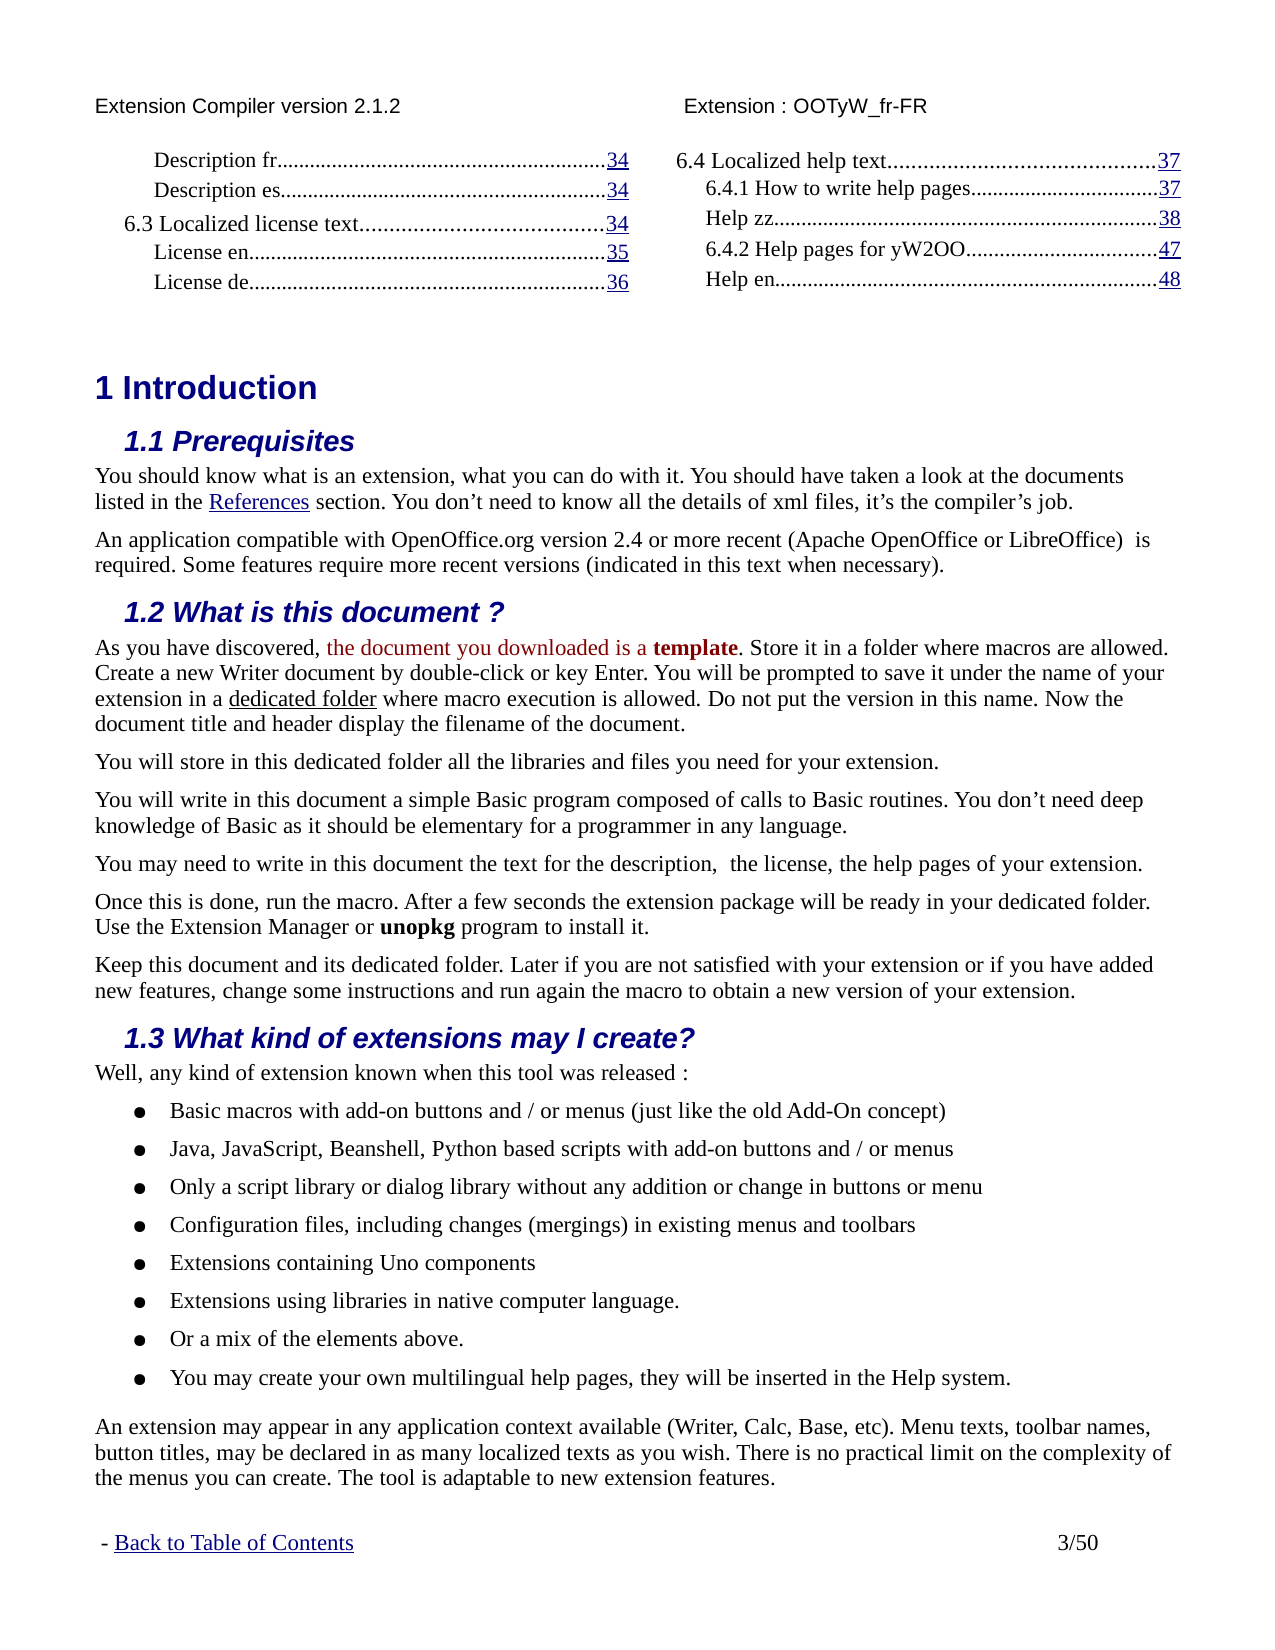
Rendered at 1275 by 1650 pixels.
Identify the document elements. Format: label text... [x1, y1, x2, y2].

text As you have discovered, the document you downloaded is a template. Store it in a folder where macros are allowed. Create a new Writer document by double-click or key Enter. You will be prompted to save it under the name of your extension in a dedicated folder where macro execution is allowed. Do not put the version in this name. Now the document title and header display the filename of the document. [94, 634, 1181, 737]
text You may need to write in this document the text for the description, the license, the help pages of your extension. [94, 851, 1181, 876]
list Only a script library or dialog library without any addition or change in buttons or menu [132, 1174, 1181, 1200]
list Or a mix of the elements above. [132, 1326, 1181, 1352]
text Well, any kind of extension known when this tool was released : [94, 1060, 1181, 1086]
text Description es 34 [153, 178, 629, 202]
text Keep this document and its dedicated folder. Later if you are not satisfied with your extension or if you have added new features, change some instructions and run again the macro to obtain a new version of your extension. [94, 952, 1181, 1003]
text 6.4.1 How to write help pages 37 [705, 176, 1181, 200]
text An extension may appear in any application context available (Writer, Calc, Base, etc). Menu texts, toolbar names, button titles, may be declared in as many localized texts as you wish. There is no practical limit on the complexity of the menus you can create. The tool is adaptable to new extension features. [94, 1414, 1181, 1491]
list Extensions using libraries in native computer language. [132, 1288, 1181, 1314]
text Description fr 34 [153, 147, 629, 172]
text Help zz 38 [705, 206, 1181, 231]
text 6.4 Localized help text 37 [676, 147, 1181, 173]
text You will write in this document a simple Basic program composed of calls to Basic routines. You don’t need deep knowledge of Basic as it should be elementary for a programmer in any language. [94, 787, 1181, 838]
list Java, JavaScript, Beanshell, Python based scripts with add-on buttons and / or menus [132, 1136, 1181, 1162]
subtitle What kind of extensions may I create? [124, 1022, 1181, 1054]
subtitle Introduction [94, 369, 1181, 406]
list Configuration files, including changes (mergings) in existing menus and toolbars [132, 1212, 1181, 1238]
subtitle Prerequisites [124, 425, 1181, 457]
text 6.4.2 Help pages for yW2OO 47 [705, 237, 1181, 261]
text 6.3 Localized license text 34 [124, 211, 629, 237]
subtitle What is this document ? [124, 596, 1181, 629]
text You will store in this dedicated folder all the libraries and files you need for your extension. [94, 749, 1181, 775]
list Extensions containing Uno components [132, 1250, 1181, 1276]
text Once this is done, run the macro. After a few seconds the extension package will be ready in your dedicated folder. Use the Extension Manager or unopkg program to install it. [94, 889, 1181, 940]
list Basic macros with add-on buttons and / or menus (just like the old Add-On concept) [132, 1098, 1181, 1124]
text Help en 48 [705, 267, 1181, 291]
list You may create your own multilingual help pages, they will be inserted in the Help system. [132, 1364, 1181, 1390]
text License de 36 [153, 270, 629, 294]
text License en 35 [153, 239, 629, 264]
text You should know what is an extension, what you can do with it. You should have taken a look at the documents listed in the References section. You don’t need to know all the details of xml files, it’s the compiler’s job. [94, 463, 1181, 514]
text An application compatible with OpenOffice.org version 2.4 or more recent (Apache OpenOffice or LibreOffice) is required. Some features require more recent versions (indicated in this text when necessary). [94, 527, 1181, 578]
